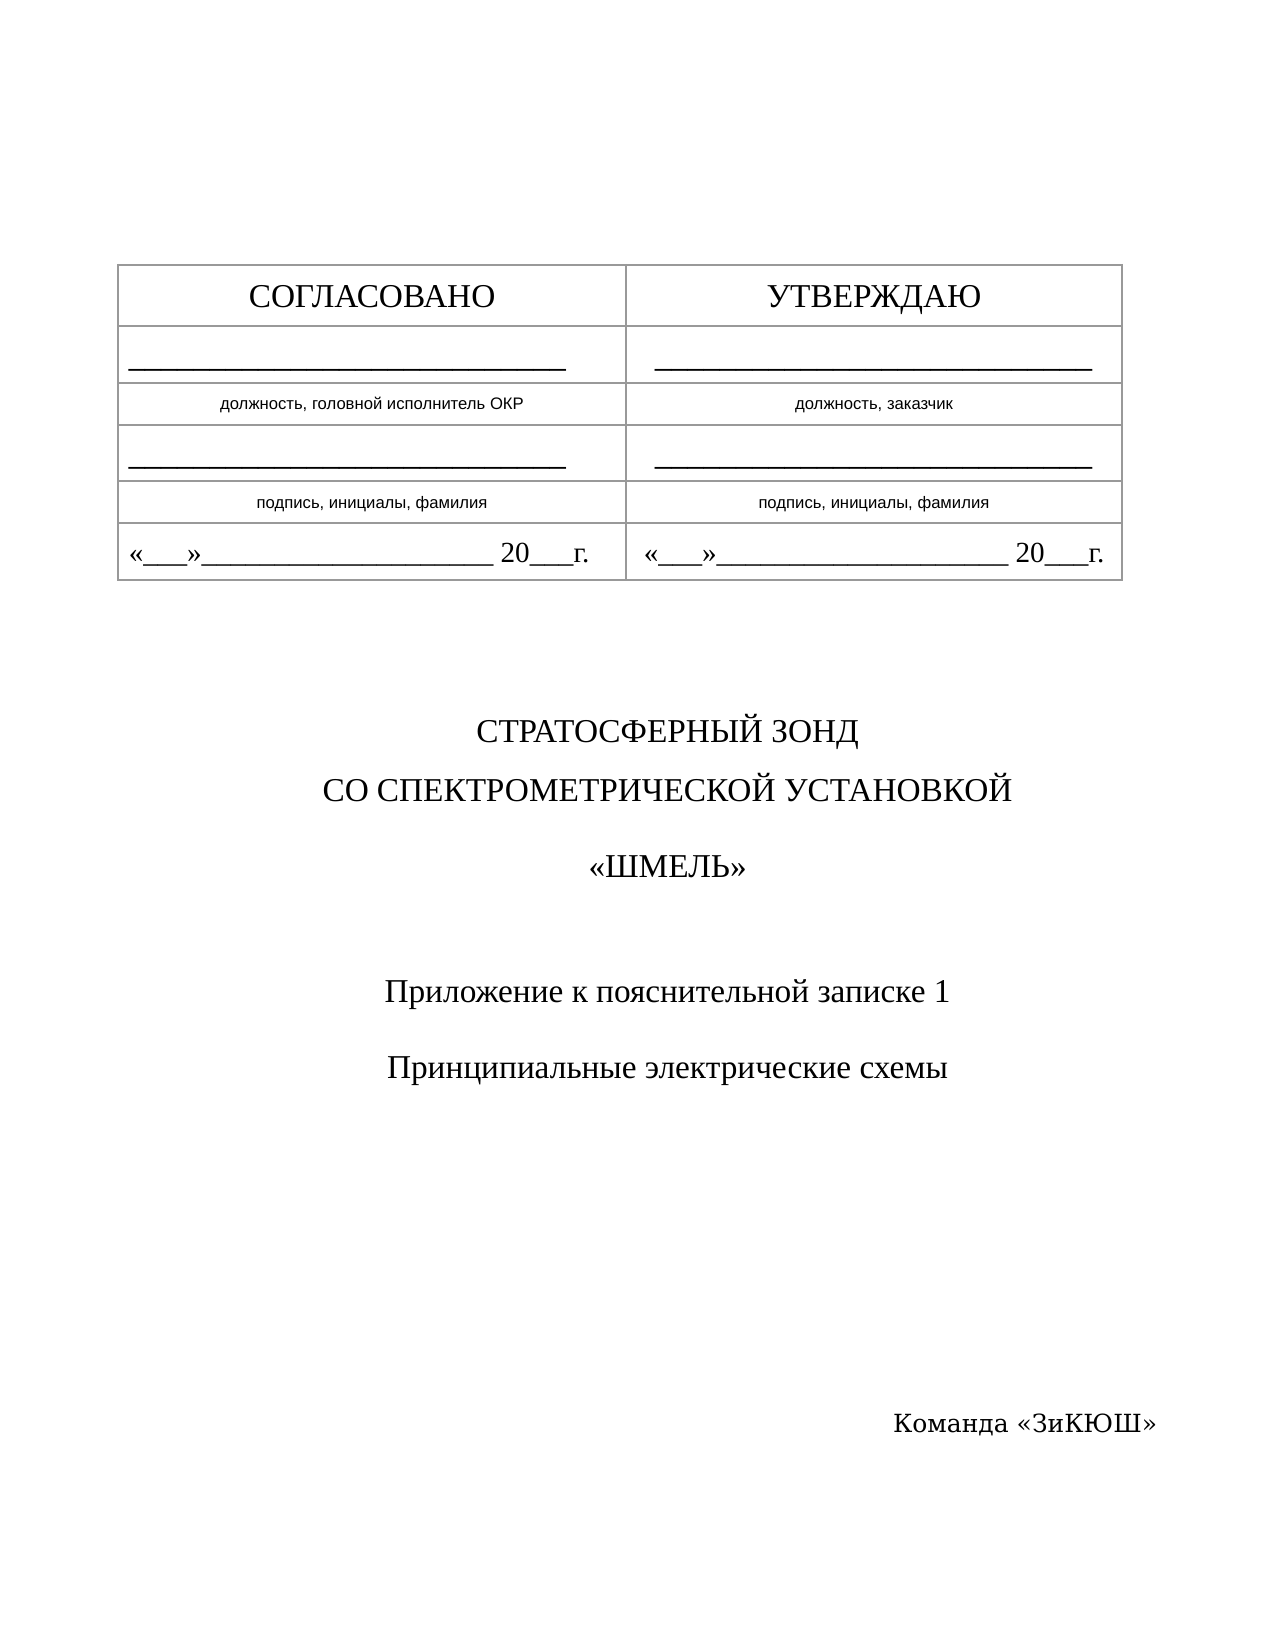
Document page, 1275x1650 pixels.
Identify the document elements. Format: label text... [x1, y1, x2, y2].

text СТРАТОСФЕРНЫЙ ЗОНД [118, 711, 1157, 750]
text «ШМЕЛЬ» [118, 846, 1157, 885]
table_header СОГЛАСОВАНО [119, 266, 625, 325]
table_cell должность, заказчик [627, 384, 1121, 424]
text Принципиальные электрические схемы [118, 1047, 1157, 1085]
table_cell ___________________________ [119, 426, 625, 480]
table_cell ___________________________ [627, 327, 1121, 382]
table_cell должность, головной исполнитель ОКР [119, 384, 625, 424]
table_cell подпись, инициалы, фамилия [119, 482, 625, 522]
table_cell «___»____________________ 20___г. [119, 524, 625, 579]
table_cell «___»____________________ 20___г. [627, 524, 1121, 579]
text Команда «ЗиКЮШ» [193, 1409, 1157, 1438]
table_header УТВЕРЖДАЮ [627, 266, 1121, 325]
text СО СПЕКТРОМЕТРИЧЕСКОЙ УСТАНОВКОЙ [118, 771, 1157, 809]
table_cell подпись, инициалы, фамилия [627, 482, 1121, 522]
table_cell ___________________________ [627, 426, 1121, 480]
text Приложение к пояснительной записке 1 [118, 971, 1157, 1009]
table_cell ___________________________ [119, 327, 625, 382]
